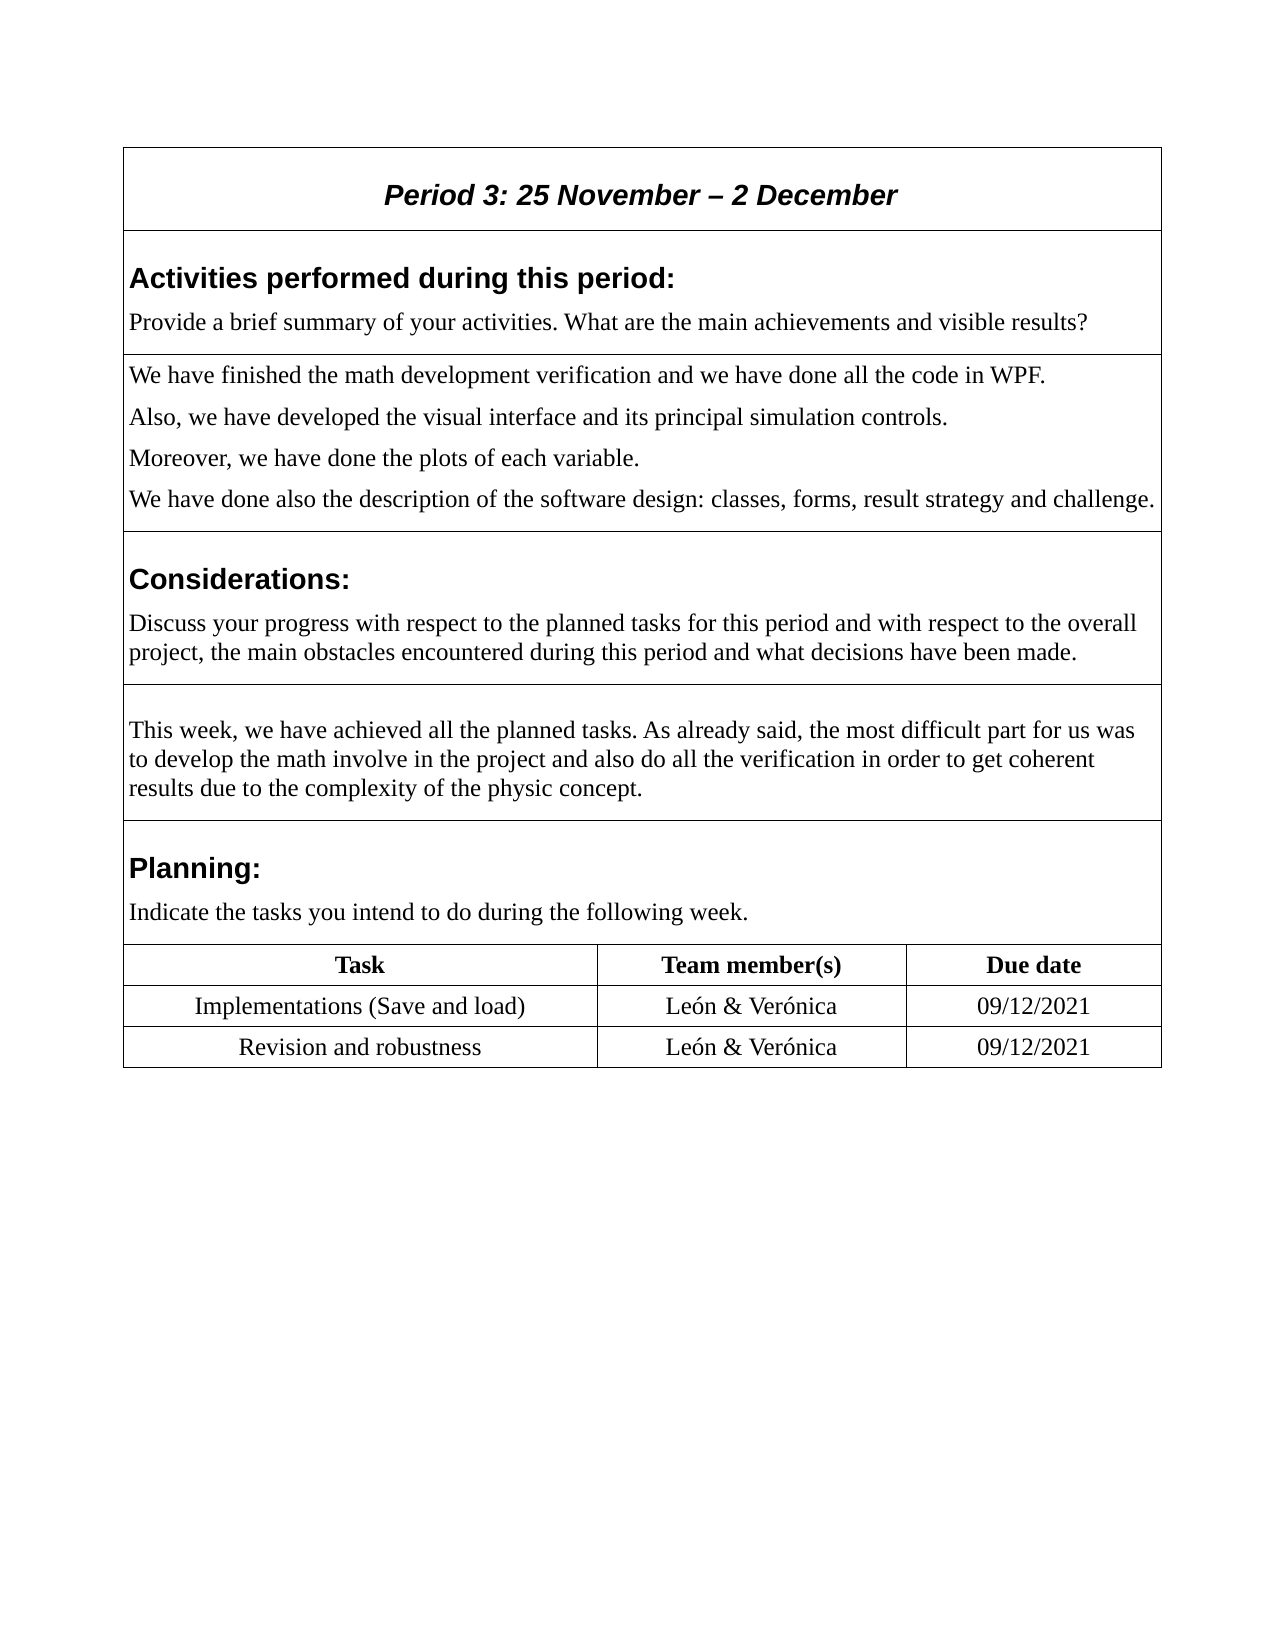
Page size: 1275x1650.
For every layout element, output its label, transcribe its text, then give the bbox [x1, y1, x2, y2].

table_cell 09/12/2021 [907, 1027, 1161, 1066]
table_cell Task [124, 945, 597, 985]
table_cell Team member(s) [598, 945, 906, 985]
table_cell Revision and robustness [124, 1027, 597, 1066]
table_cell León & Verónica [598, 986, 906, 1026]
table_cell We have finished the math development verification and we have done all the code in WPF. Also, we have developed the visual interface and its principal simulation controls. Moreover, we have done the plots of each variable. We have done also the description of the software design: classes, forms, result strategy and challenge. [124, 355, 1161, 531]
table_cell Implementations (Save and load) [124, 986, 597, 1026]
table_cell 09/12/2021 [907, 986, 1161, 1026]
table_cell León & Verónica [598, 1027, 906, 1066]
table_cell Activities performed during this period: Provide a brief summary of your activities. What are the main achievements and visible results? [124, 231, 1161, 354]
table_cell This week, we have achieved all the planned tasks. As already said, the most difficult part for us was to develop the math involve in the project and also do all the verification in order to get coherent results due to the complexity of the physic concept. [124, 685, 1161, 820]
table_cell Planning: Indicate the tasks you intend to do during the following week. [124, 821, 1161, 944]
table_header Period 3: 25 November – 2 December [124, 148, 1161, 230]
table_cell Due date [907, 945, 1161, 985]
table_cell Considerations: Discuss your progress with respect to the planned tasks for this period and with respect to the overall project, the main obstacles encountered during this period and what decisions have been made. [124, 532, 1161, 684]
